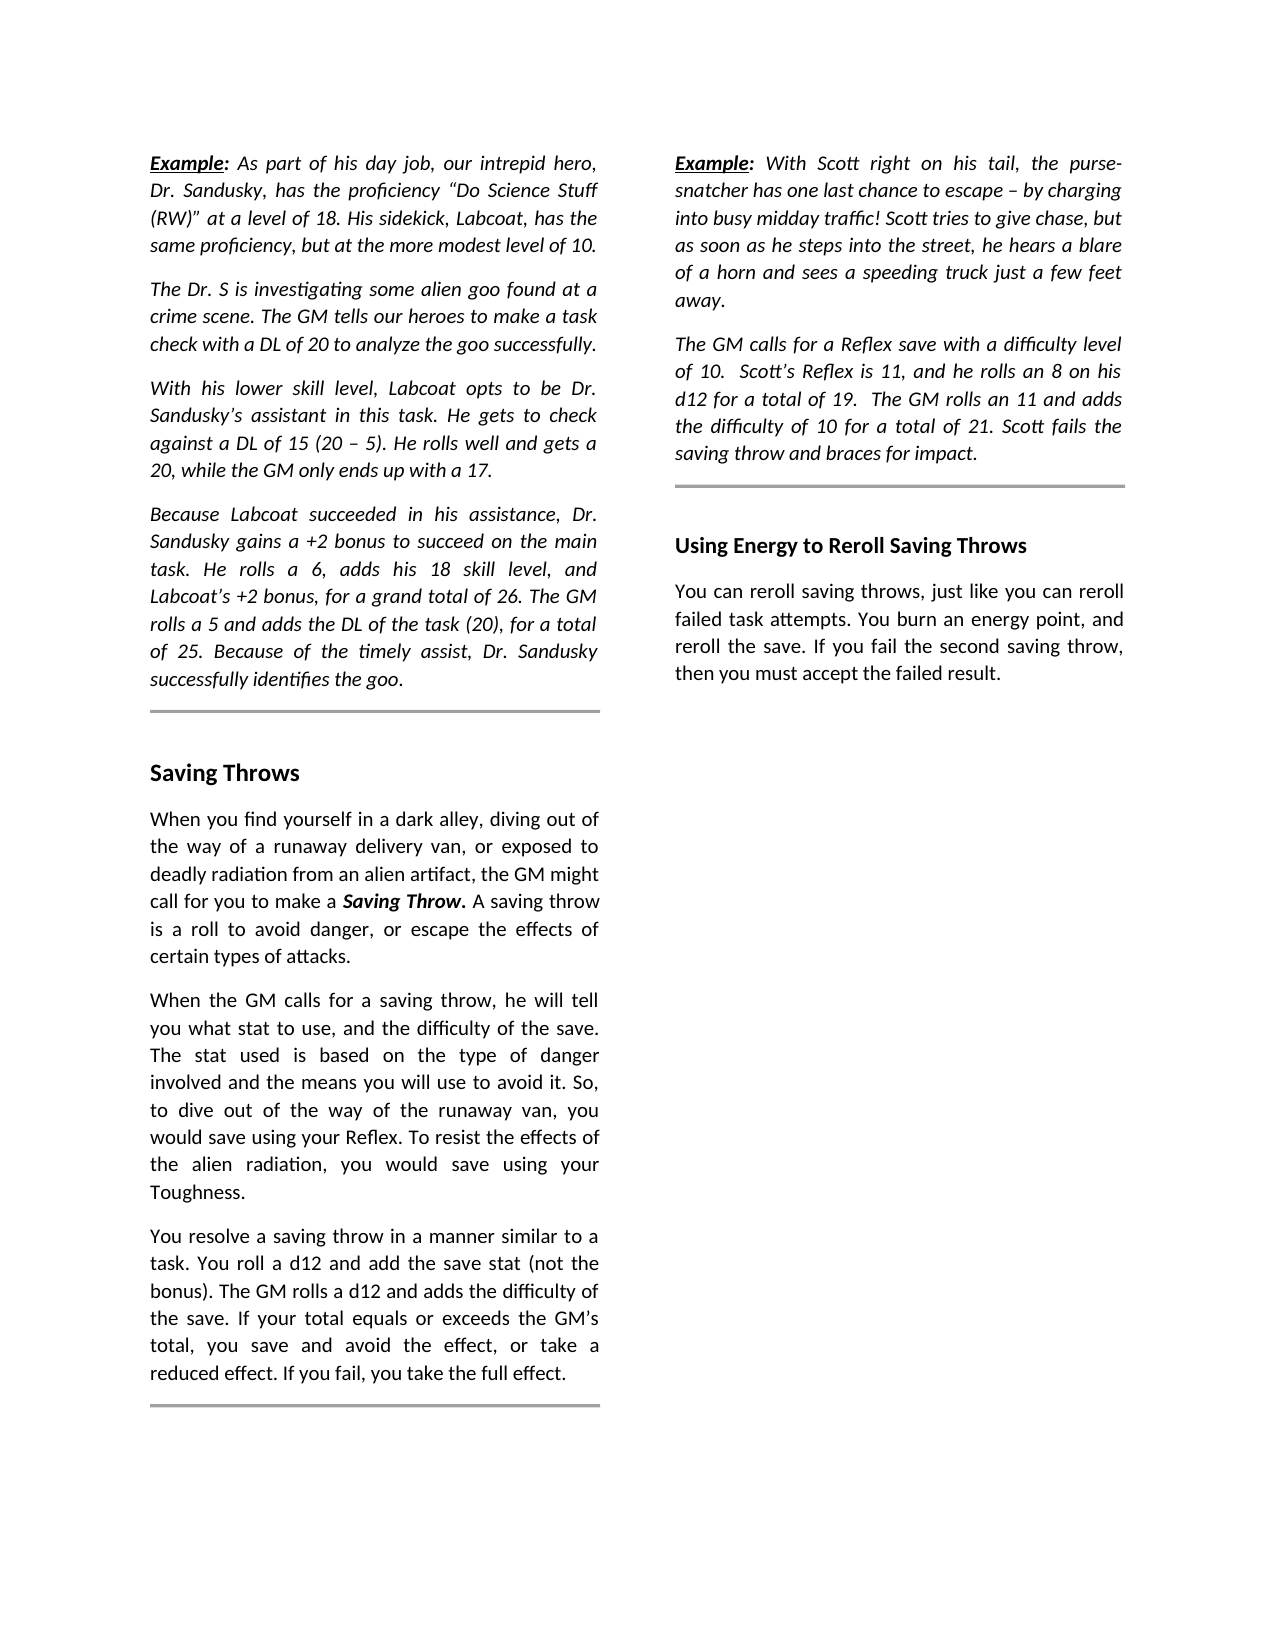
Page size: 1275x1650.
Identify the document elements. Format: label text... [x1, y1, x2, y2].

text You can reroll saving throws, just like you can reroll failed task attempts. You burn an energy point, and reroll the save. If you fail the second saving throw, then you must accept the failed result. [675, 578, 1125, 686]
text The Dr. S is investigating some alien goo found at a crime scene. The GM tells our heroes to make a task check with a DL of 20 to analyze the goo successfully. [150, 276, 600, 356]
text Example: With Scott right on his tail, the purse-snatcher has one last chance to escape – by charging into busy midday traffic! Scott tries to give chase, but as soon as he steps into the street, he hears a blare of a horn and sees a speeding truck just a few feet away. [675, 150, 1125, 312]
text Example: As part of his day job, our intrepid hero, Dr. Sandusky, has the proficiency “Do Science Stuff (RW)” at a level of 18. His sidekick, Labcoat, has the same proficiency, but at the more modest level of 10. [150, 150, 600, 258]
text Saving Throws [150, 757, 600, 787]
text Because Labcoat succeeded in his assistance, Dr. Sandusky gains a +2 bonus to succeed on the main task. He rolls a 6, adds his 18 skill level, and Labcoat’s +2 bonus, for a grand total of 26. The GM rolls a 5 and adds the DL of the task (20), for a total of 25. Because of the timely assist, Dr. Sandusky successfully identifies the goo. [150, 501, 600, 691]
text When the GM calls for a saving throw, he will tell you what stat to use, and the difficulty of the save. The stat used is based on the type of danger involved and the means you will use to avoid it. So, to dive out of the way of the runaway van, you would save using your Reflex. To resist the effects of the alien radiation, you would save using your Toughness. [150, 987, 600, 1204]
text With his lower skill level, Labcoat opts to be Dr. Sandusky’s assistant in this task. He gets to check against a DL of 15 (20 – 5). He rolls well and gets a 20, while the GM only ends up with a 17. [150, 375, 600, 483]
text Using Energy to Reroll Saving Throws [675, 532, 1125, 559]
text When you find yourself in a dark alley, diving out of the way of a runaway delivery van, or exposed to deadly radiation from an alien artifact, the GM might call for you to make a Saving Throw. A saving throw is a roll to avoid danger, or escape the effects of certain types of attacks. [150, 806, 600, 969]
text You resolve a saving throw in a manner similar to a task. You roll a d12 and add the save stat (not the bonus). The GM rolls a d12 and adds the difficulty of the save. If your total equals or exceeds the GM’s total, you save and avoid the effect, or take a reduced effect. If you fail, you take the full effect. [150, 1223, 600, 1386]
text The GM calls for a Reflex save with a difficulty level of 10. Scott’s Reflex is 11, and he rolls an 8 on his d12 for a total of 19. The GM rolls an 11 and adds the difficulty of 10 for a total of 21. Scott fails the saving throw and braces for impact. [675, 331, 1125, 466]
